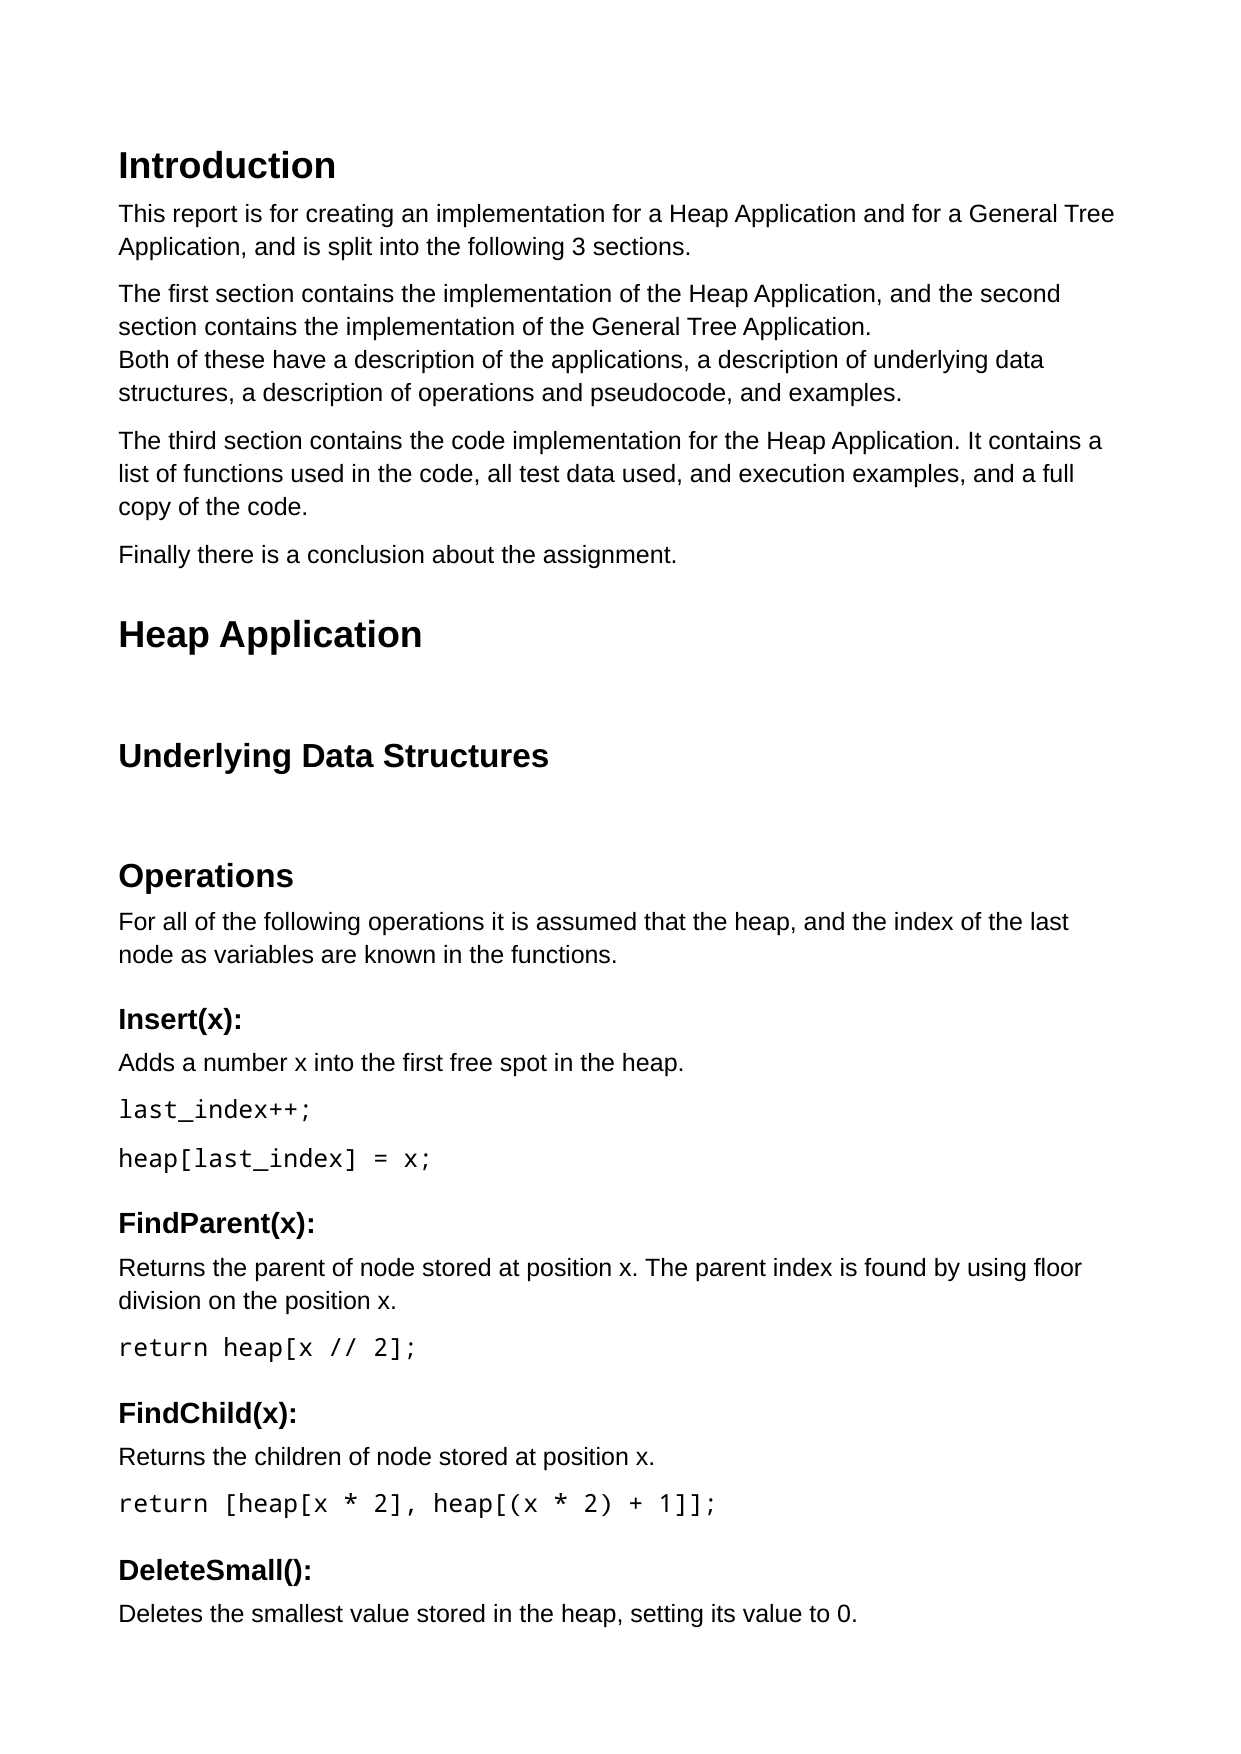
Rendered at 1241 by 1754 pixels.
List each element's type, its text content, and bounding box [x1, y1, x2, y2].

subtitle FindChild(x): [118, 1396, 1122, 1429]
text return heap[x // 2]; [118, 1333, 1122, 1362]
subtitle Heap Application [118, 612, 1122, 655]
subtitle FindParent(x): [118, 1207, 1122, 1240]
subtitle DeleteSmall(): [118, 1552, 1122, 1586]
text last_index++; [118, 1096, 1122, 1125]
text Returns the parent of node stored at position x. The parent index is found by using floor division on the position x. [118, 1253, 1122, 1314]
subtitle Operations [118, 856, 1122, 894]
text return [heap[x * 2], heap[(x * 2) + 1]]; [118, 1490, 1122, 1519]
text For all of the following operations it is assumed that the heap, and the index of the last node as variables are known in the functions. [118, 907, 1122, 968]
text The third section contains the code implementation for the Heap Application. It contains a list of functions used in the code, all test data used, and execution examples, and a full copy of the code. [118, 426, 1122, 521]
subtitle Insert(x): [118, 1002, 1122, 1035]
text Adds a number x into the first free spot in the heap. [118, 1048, 1122, 1077]
text This report is for creating an implementation for a Heap Application and for a General Tree Application, and is split into the following 3 sections. [118, 199, 1122, 261]
text Finally there is a conclusion about the assignment. [118, 540, 1122, 568]
text The first section contains the implementation of the Heap Application, and the second section contains the implementation of the General Tree Application. Both of these have a description of the applications, a description of underlying data structures, a description of operations and pseudocode, and examples. [118, 279, 1122, 407]
text heap[last_index] = x; [118, 1144, 1122, 1173]
text Deletes the smallest value stored in the heap, setting its value to 0. [118, 1598, 1122, 1627]
text Returns the children of node stored at position x. [118, 1442, 1122, 1471]
subtitle Underlying Data Structures [118, 736, 1122, 775]
subtitle Introduction [118, 143, 1122, 186]
